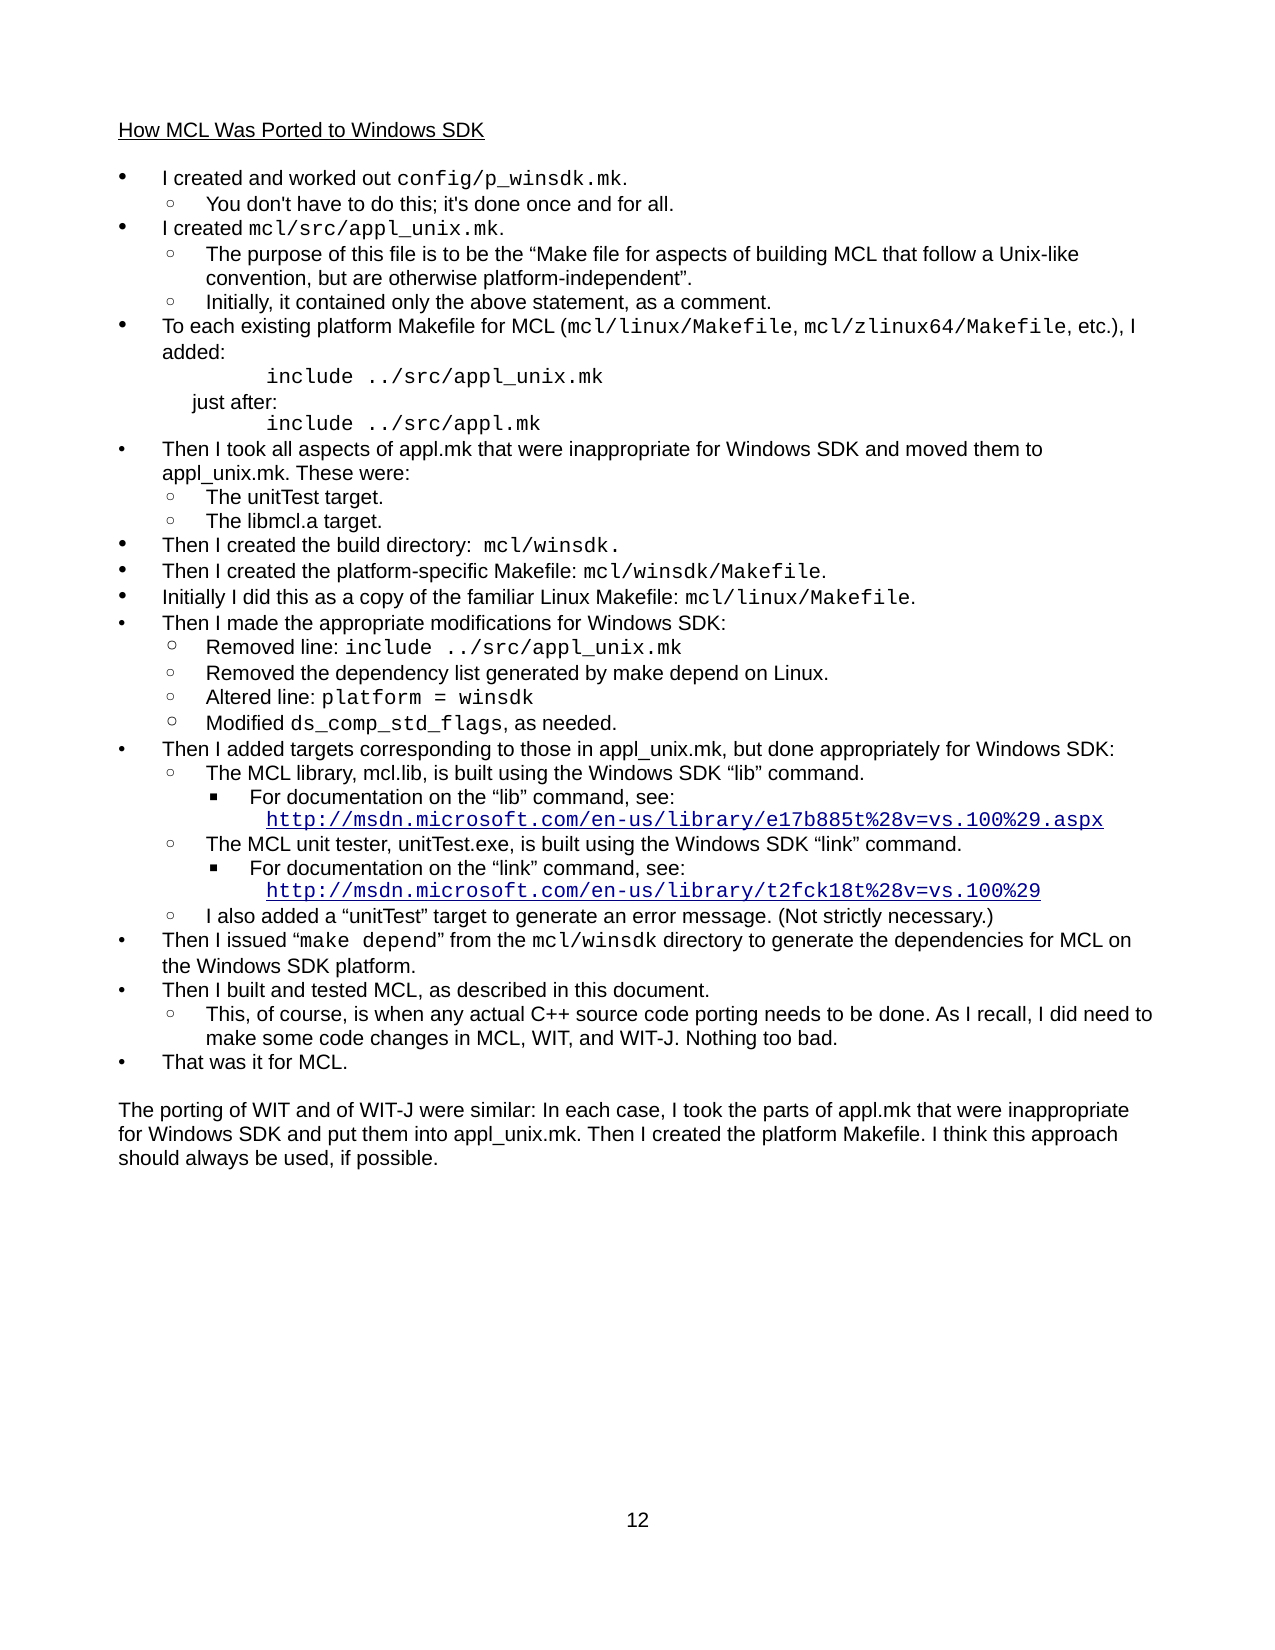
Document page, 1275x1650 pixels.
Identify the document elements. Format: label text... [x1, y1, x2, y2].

list The unitTest target. [162, 485, 1157, 509]
list For documentation on the “lib” command, see: [206, 784, 1157, 808]
list Then I added targets corresponding to those in appl_unix.mk, but done appropriately for Windows SDK: [118, 736, 1157, 760]
list Altered line: platform = winsdk [162, 685, 1157, 711]
list I created and worked out config/p_winsdk.mk. [118, 166, 1157, 192]
text How MCL Was Ported to Windows SDK [118, 118, 1157, 142]
text The porting of WIT and of WIT-J were similar: In each case, I took the parts of appl.mk that were inappropriate for Windows SDK and put them into appl_unix.mk. Then I created the platform Makefile. I think this approach should always be used, if possible. [118, 1098, 1157, 1170]
list I created mcl/src/appl_unix.mk. [118, 216, 1157, 242]
text http://msdn.microsoft.com/en-us/library/t2fck18t%28v=vs.100%29 [118, 880, 1157, 904]
list Then I took all aspects of appl.mk that were inappropriate for Windows SDK and moved them to appl_unix.mk. These were: [118, 437, 1157, 485]
list You don't have to do this; it's done once and for all. [162, 192, 1157, 216]
list Initially, it contained only the above statement, as a comment. [162, 290, 1157, 314]
text include ../src/appl_unix.mk [118, 364, 1157, 389]
list Modified ds_comp_std_flags, as needed. [162, 711, 1157, 736]
list Initially I did this as a copy of the familiar Linux Makefile: mcl/linux/Makefile. [118, 585, 1157, 611]
list The libmcl.a target. [162, 509, 1157, 533]
list For documentation on the “link” command, see: [206, 856, 1157, 880]
list Then I issued “make depend” from the mcl/winsdk directory to generate the dependencies for MCL on the Windows SDK platform. [118, 928, 1157, 978]
list I also added a “unitTest” target to generate an error message. (Not strictly necessary.) [162, 904, 1157, 928]
text just after: [118, 389, 1157, 413]
list To each existing platform Makefile for MCL (mcl/linux/Makefile, mcl/zlinux64/Makefile, etc.), I added: [118, 314, 1157, 364]
list Then I created the build directory: mcl/winsdk. [118, 533, 1157, 559]
list The MCL unit tester, unitTest.exe, is built using the Windows SDK “link” command. [162, 832, 1157, 856]
list This, of course, is when any actual C++ source code porting needs to be done. As I recall, I did need to make some code changes in MCL, WIT, and WIT-J. Nothing too bad. [162, 1002, 1157, 1050]
list The MCL library, mcl.lib, is built using the Windows SDK “lib” command. [162, 760, 1157, 784]
list Then I created the platform-specific Makefile: mcl/winsdk/Makefile. [118, 559, 1157, 585]
text include ../src/appl.mk [118, 413, 1157, 437]
list Then I built and tested MCL, as described in this document. [118, 978, 1157, 1002]
list That was it for MCL. [118, 1050, 1157, 1074]
list The purpose of this file is to be the “Make file for aspects of building MCL that follow a Unix-like convention, but are otherwise platform-independent”. [162, 242, 1157, 290]
text http://msdn.microsoft.com/en-us/library/e17b885t%28v=vs.100%29.aspx [118, 808, 1157, 832]
list Removed the dependency list generated by make depend on Linux. [162, 661, 1157, 685]
list Then I made the appropriate modifications for Windows SDK: [118, 611, 1157, 635]
list Removed line: include ../src/appl_unix.mk [162, 635, 1157, 661]
